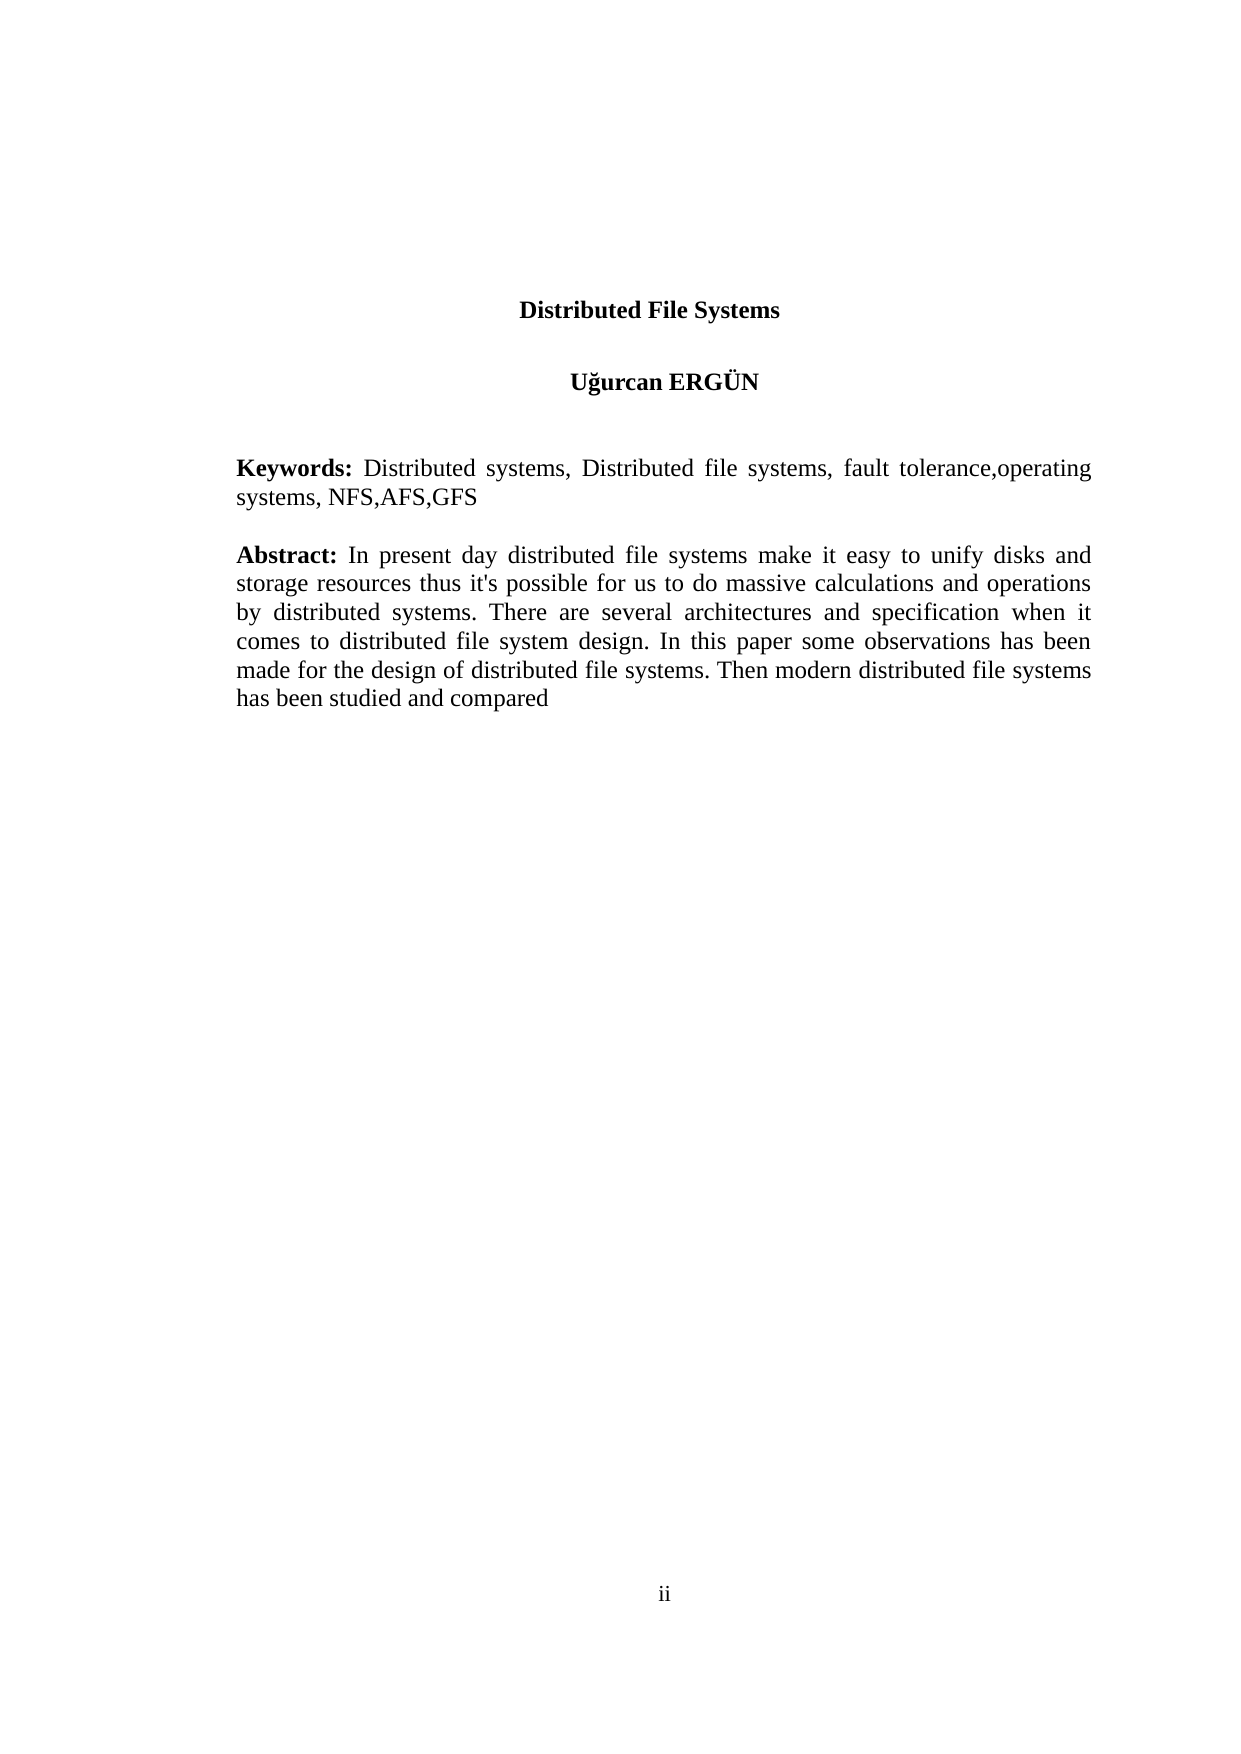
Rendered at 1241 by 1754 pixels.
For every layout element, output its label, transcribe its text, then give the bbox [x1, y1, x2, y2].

text Uğurcan ERGÜN [236, 367, 1093, 396]
subtitle İNGİLİZCE ÖZET [236, 945, 1093, 950]
text Abstract: In present day distributed file systems make it easy to unify disks and storage resources thus it's possible for us to do massive calculations and operations by distributed systems. There are several architectures and specification when it comes to distributed file system design. In this paper some observations has been made for the design of distributed file systems. Then modern distributed file systems has been studied and compared [236, 540, 1093, 712]
text Keywords: Distributed systems, Distributed file systems, fault tolerance,operating systems, NFS,AFS,GFS [236, 453, 1093, 511]
text Distributed File Systems [325, 295, 974, 324]
